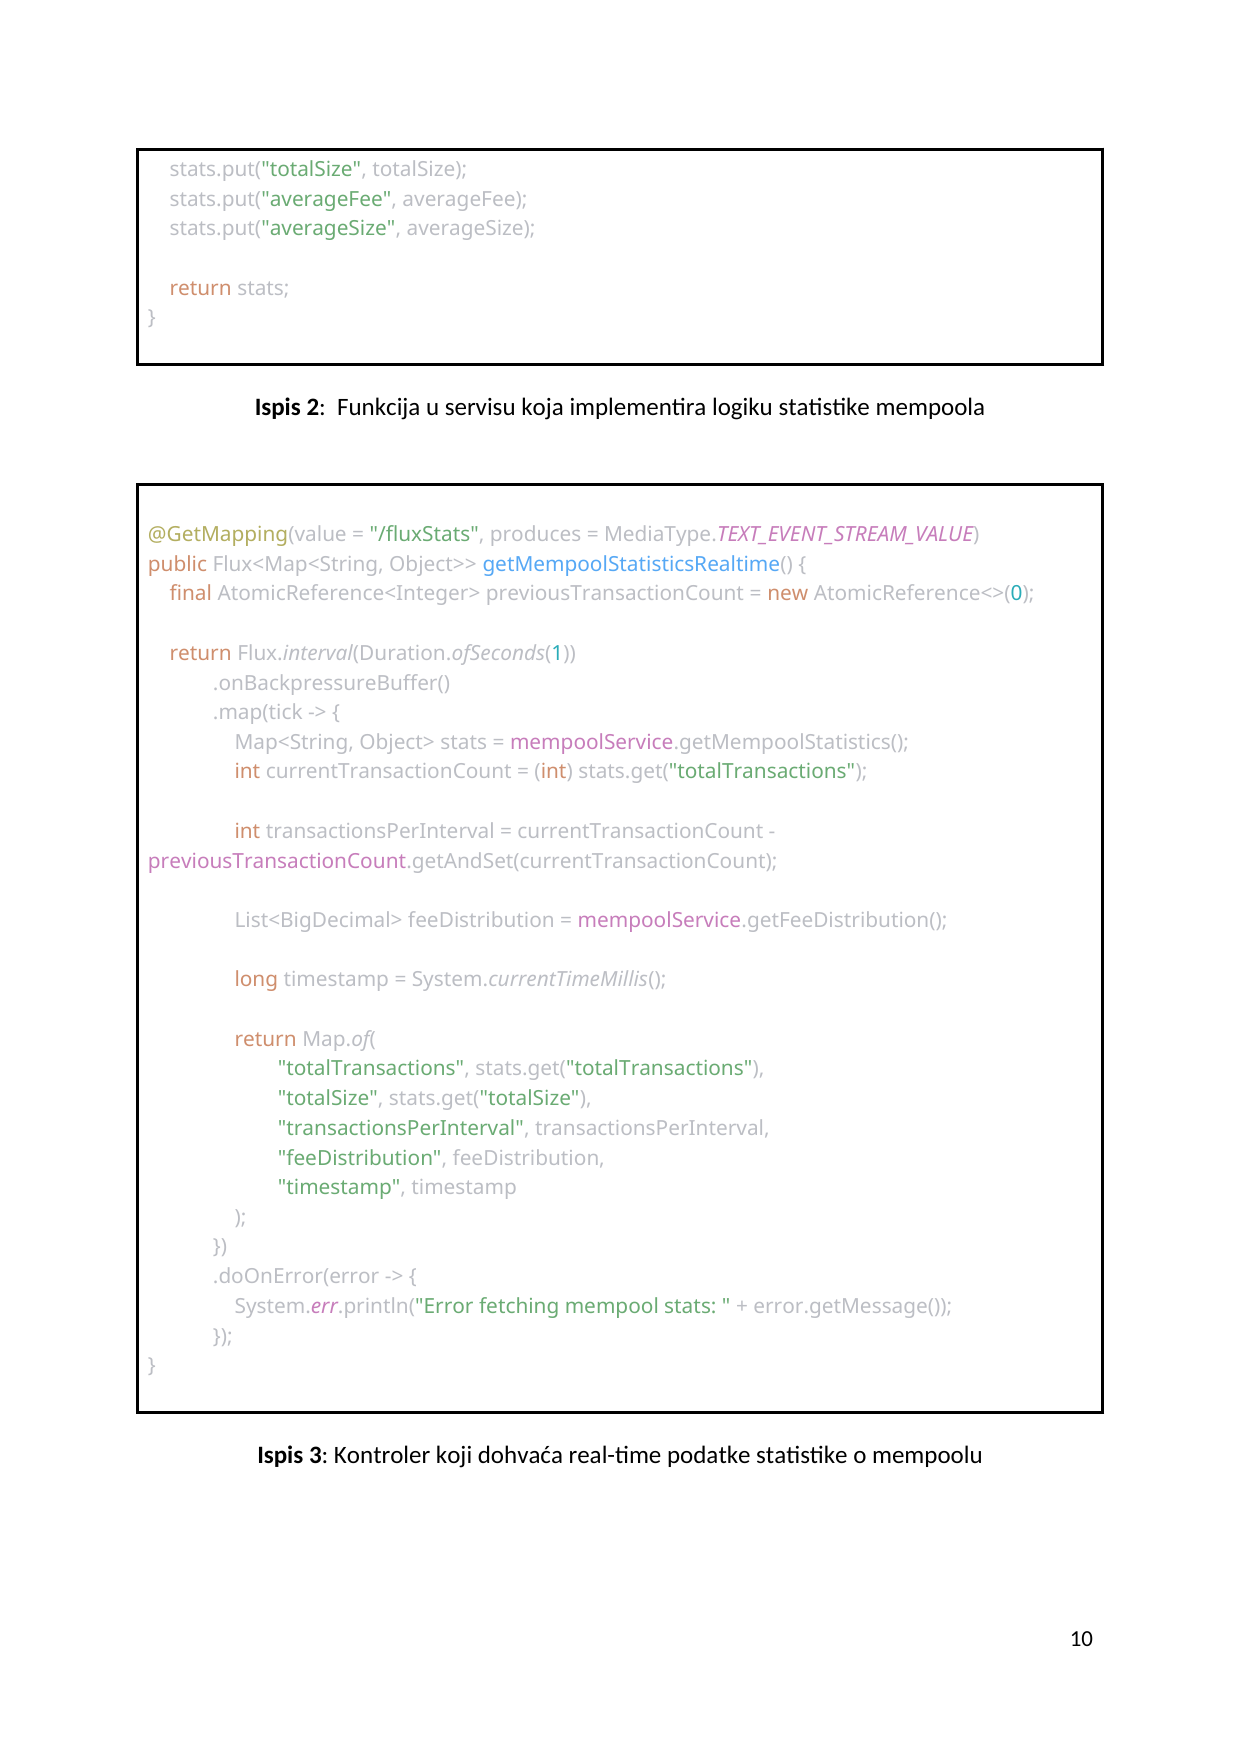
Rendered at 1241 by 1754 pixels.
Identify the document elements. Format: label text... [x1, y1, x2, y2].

text Ispis 3: Kontroler koji dohvaća real-time podatke statistike o mempoolu [148, 1439, 1093, 1469]
text stats.put("totalSize", totalSize); stats.put("averageFee", averageFee); stats.put("averageSize", averageSize); return stats; } [139, 151, 1101, 326]
text Ispis 2: Funkcija u servisu koja implementira logiku statistike mempoola [148, 391, 1093, 421]
text @GetMapping(value = "/fluxStats", produces = MediaType.TEXT_EVENT_STREAM_VALUE) public Flux<Map<String, Object>> getMempoolStatisticsRealtime() { final AtomicReference<Integer> previousTransactionCount = new AtomicReference<>(0); return Flux.interval(Duration.ofSeconds(1)) .onBackpressureBuffer() .map(tick -> { Map<String, Object> stats = mempoolService.getMempoolStatistics(); int currentTransactionCount = (int) stats.get("totalTransactions"); int transactionsPerInterval = currentTransactionCount - previousTransactionCount.getAndSet(currentTransactionCount); List<BigDecimal> feeDistribution = mempoolService.getFeeDistribution(); long timestamp = System.currentTimeMillis(); return Map.of( "totalTransactions", stats.get("totalTransactions"), "totalSize", stats.get("totalSize"), "transactionsPerInterval", transactionsPerInterval, "feeDistribution", feeDistribution, "timestamp", timestamp ); }) .doOnError(error -> { System.err.println("Error fetching mempool stats: " + error.getMessage()); }); } [139, 486, 1101, 1374]
